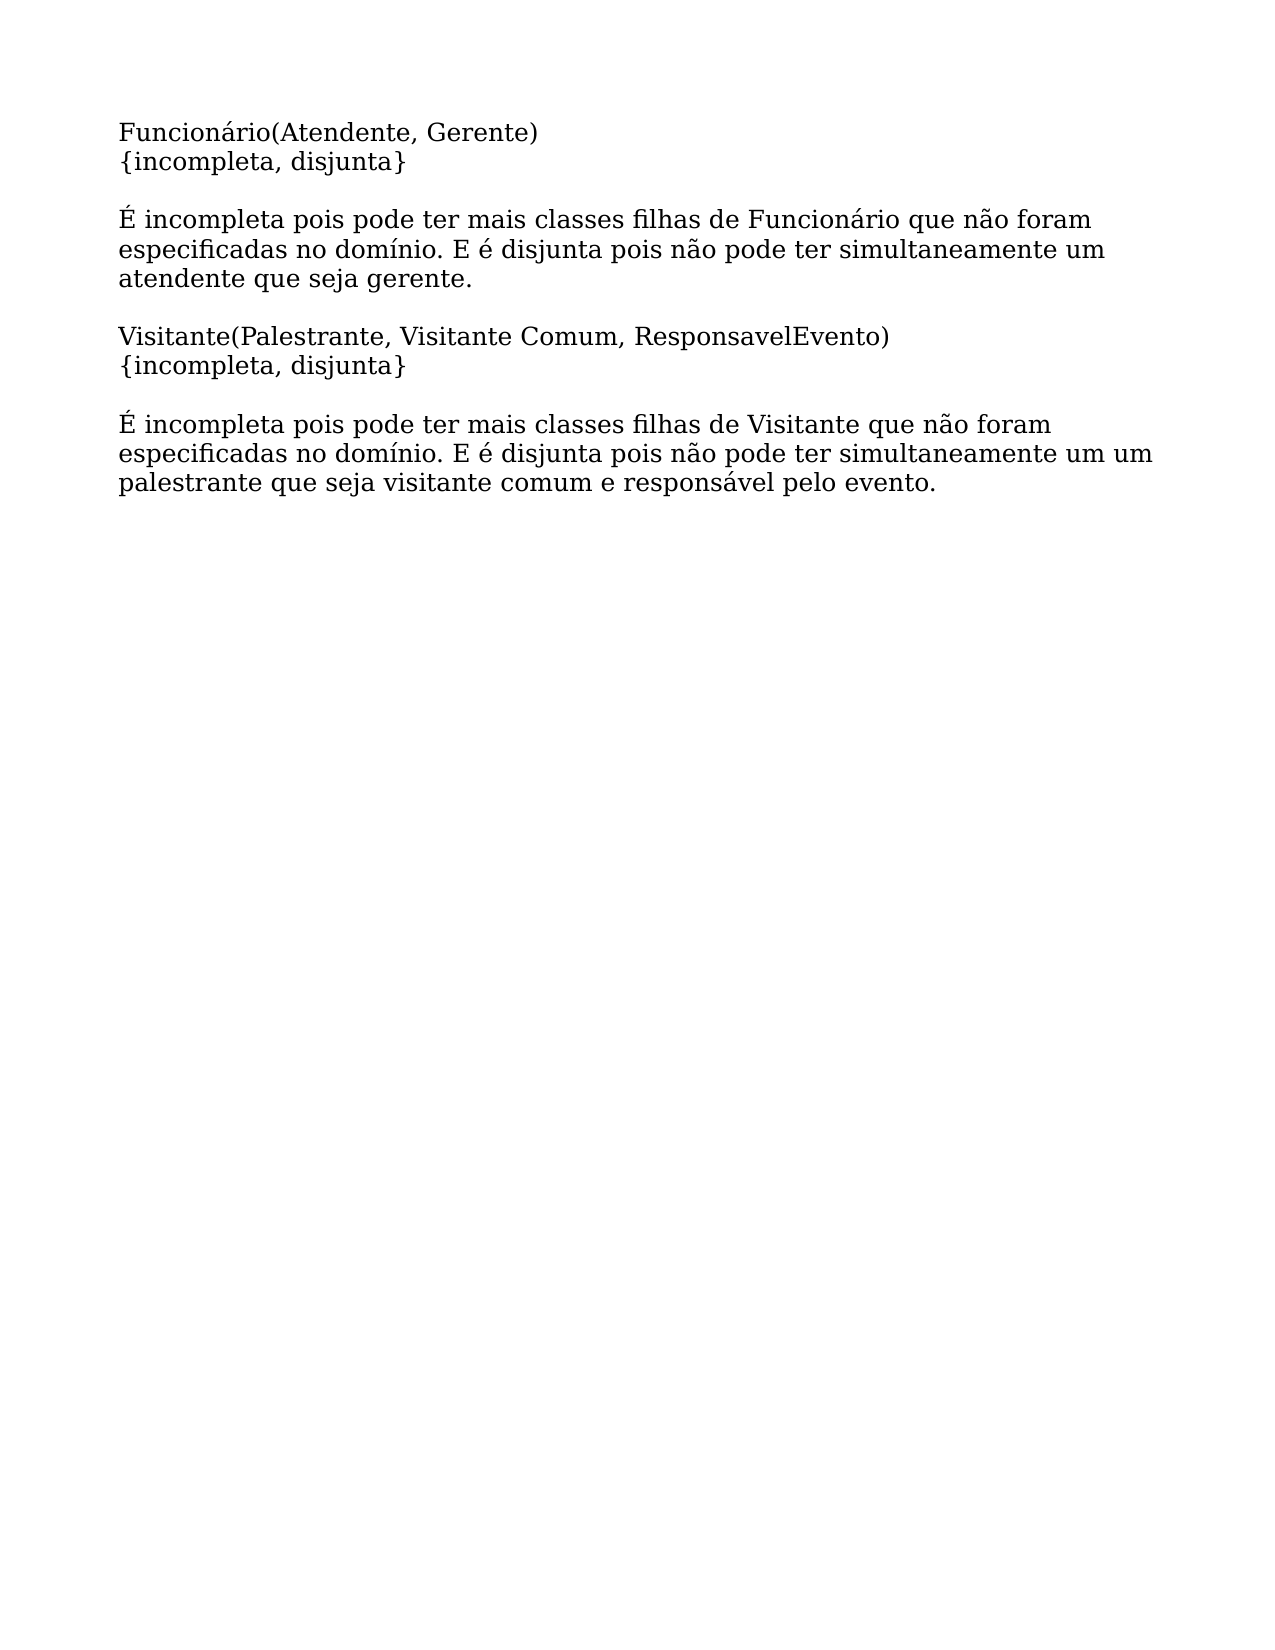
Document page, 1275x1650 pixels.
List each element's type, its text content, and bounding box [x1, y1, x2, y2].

text É incompleta pois pode ter mais classes filhas de Funcionário que não foram especificadas no domínio. E é disjunta pois não pode ter simultaneamente um atendente que seja gerente. [118, 206, 1157, 293]
text {incompleta, disjunta} [118, 147, 1157, 176]
text Visitante(Palestrante, Visitante Comum, ResponsavelEvento) [118, 322, 1157, 351]
text É incompleta pois pode ter mais classes filhas de Visitante que não foram especificadas no domínio. E é disjunta pois não pode ter simultaneamente um um palestrante que seja visitante comum e responsável pelo evento. [118, 410, 1157, 497]
text {incompleta, disjunta} [118, 351, 1157, 381]
text Funcionário(Atendente, Gerente) [118, 118, 1157, 147]
